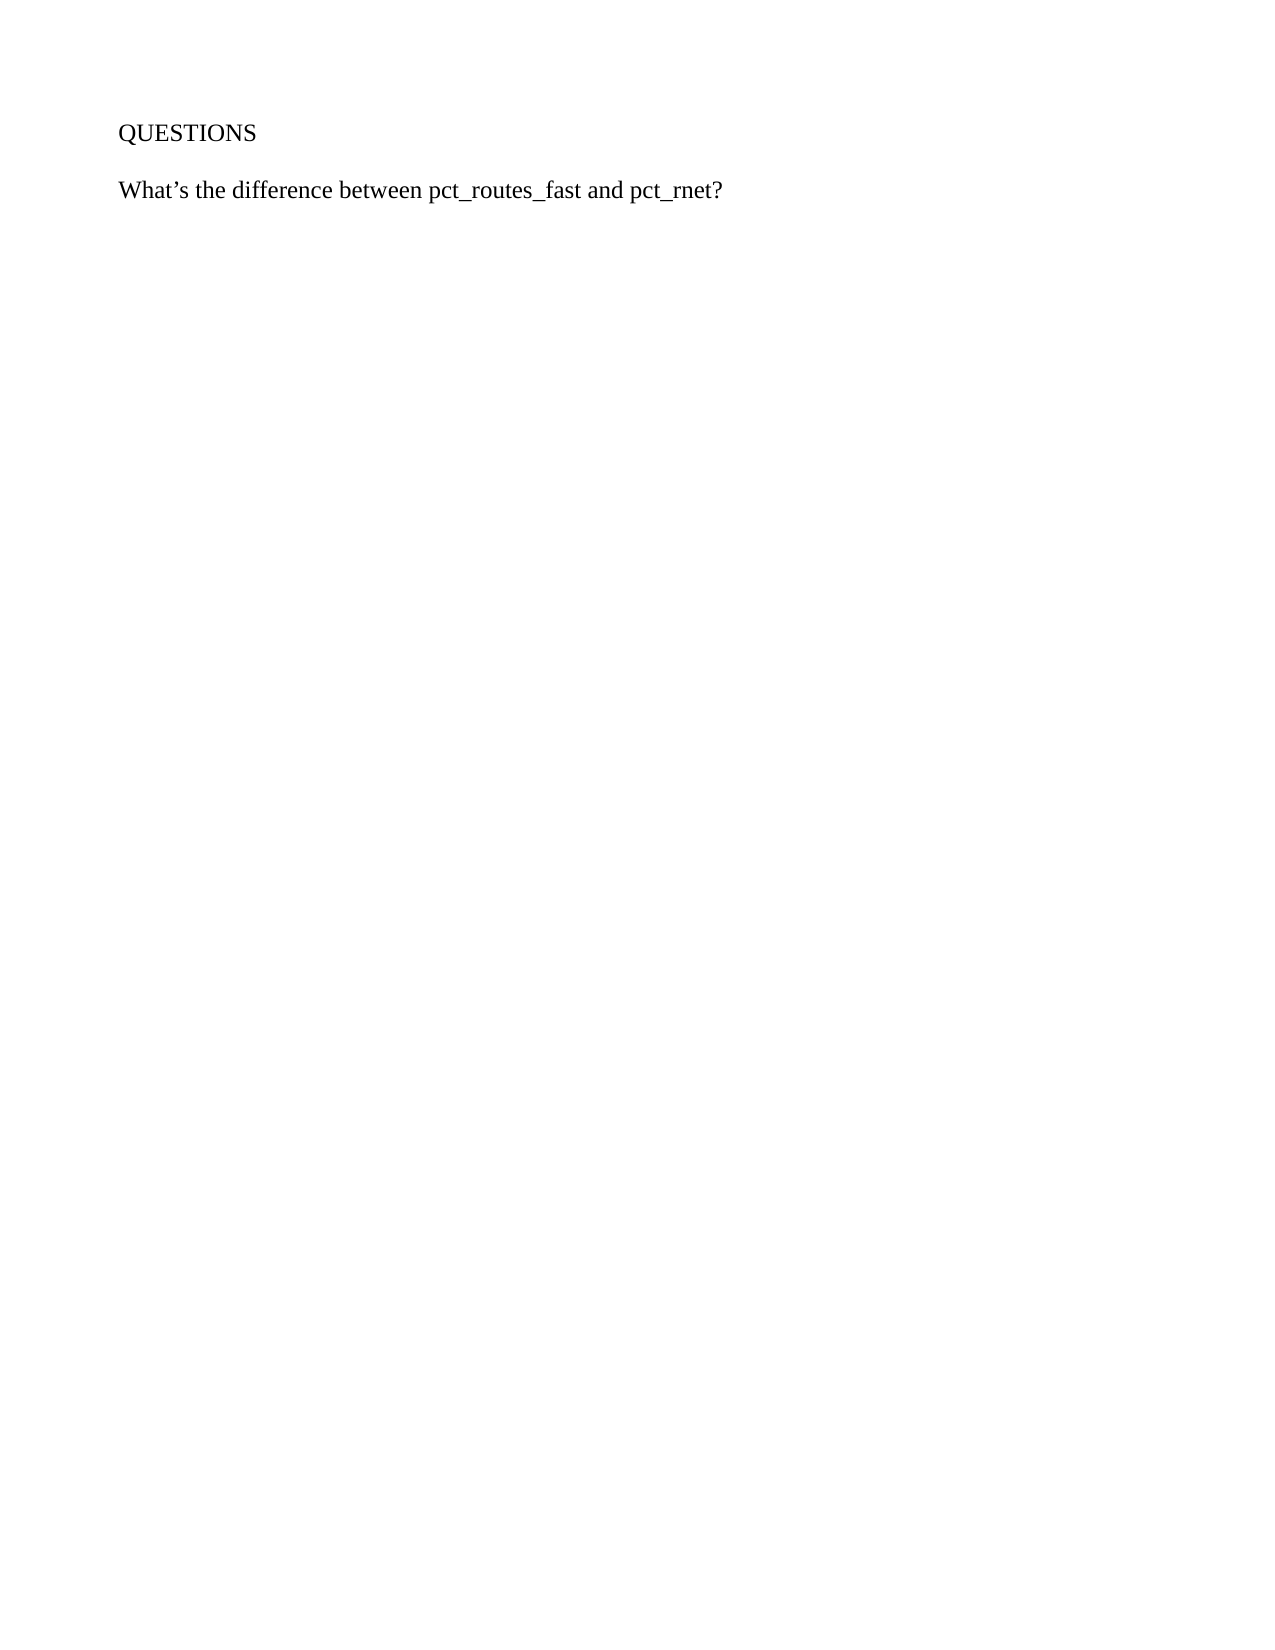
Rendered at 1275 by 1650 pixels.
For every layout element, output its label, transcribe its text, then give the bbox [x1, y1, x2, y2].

text QUESTIONS [118, 118, 1157, 147]
text What’s the difference between pct_routes_fast and pct_rnet? [118, 176, 1157, 204]
